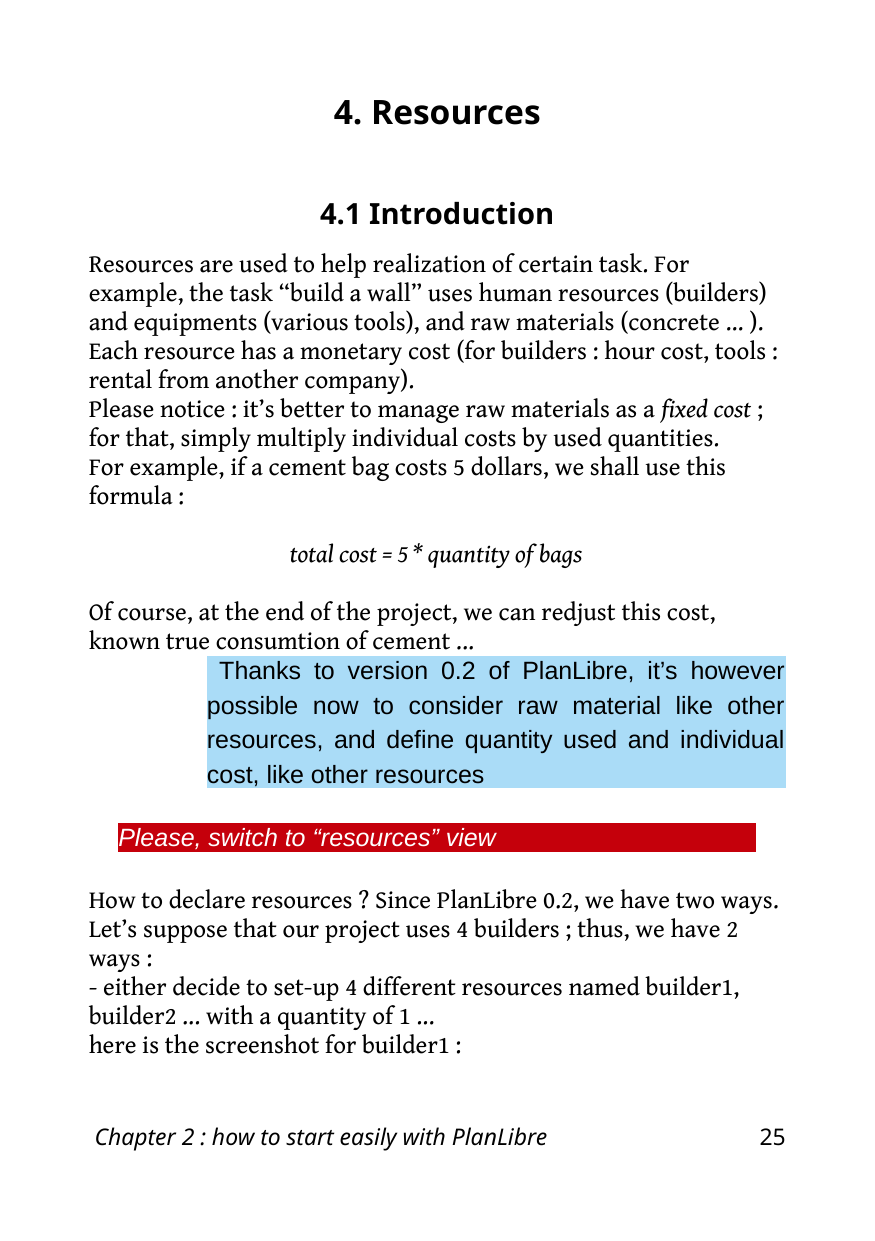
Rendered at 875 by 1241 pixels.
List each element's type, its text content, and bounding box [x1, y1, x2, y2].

text here is the screenshot for builder1 : [88, 1031, 786, 1060]
text Of course, at the end of the project, we can redjust this cost, known true consumtion of cement ... [88, 598, 786, 656]
text Resources are used to help realization of certain task. For example, the task “build a wall” uses human resources (builders) and equipments (various tools), and raw materials (concrete ... ). Each resource has a monetary cost (for builders : hour cost, tools : rental from another company). [88, 251, 786, 396]
text Please, switch to “resources” view [118, 823, 756, 852]
subtitle 4. Resources [88, 88, 786, 134]
text Please notice : it’s better to manage raw materials as a fixed cost ; for that, simply multiply individual costs by used quantities. [88, 396, 786, 453]
text Thanks to version 0.2 of PlanLibre, it’s however possible now to consider raw material like other resources, and define quantity used and individual cost, like other resources [207, 656, 786, 788]
text How to declare resources ? Since PlanLibre 0.2, we have two ways. Let’s suppose that our project uses 4 builders ; thus, we have 2 ways : [88, 886, 786, 973]
text - either decide to set-up 4 different resources named builder1, builder2 ... with a quantity of 1 ... [88, 973, 786, 1031]
text total cost = 5 * quantity of bags [88, 540, 786, 569]
subtitle 4.1 Introduction [88, 193, 786, 233]
text For example, if a cement bag costs 5 dollars, we shall use this formula : [88, 453, 786, 511]
